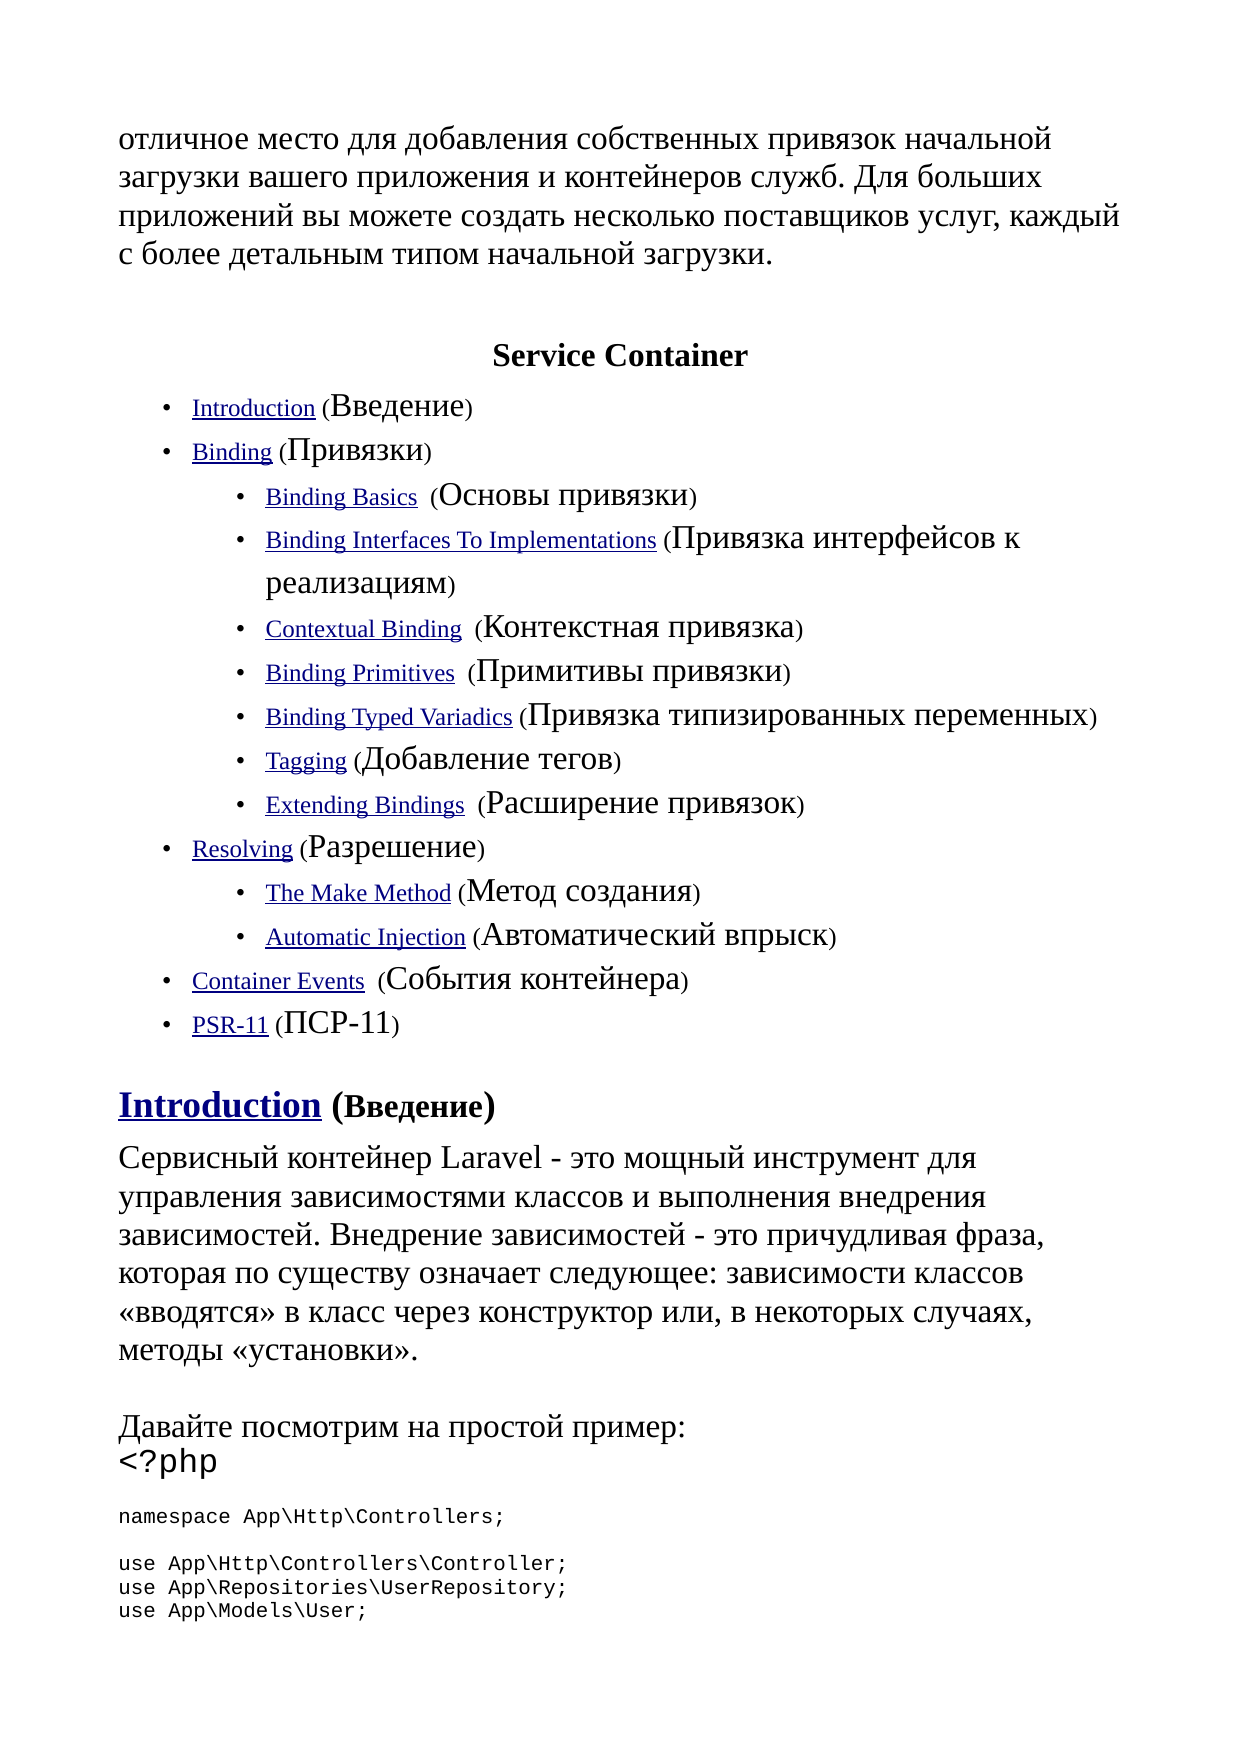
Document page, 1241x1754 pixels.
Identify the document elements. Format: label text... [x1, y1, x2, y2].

list Resolving (Разрешение) [162, 826, 1122, 864]
list PSR-11 (ПСР-11) [162, 1002, 1122, 1041]
list Extending Bindings (Расширение привязок) [236, 782, 1122, 821]
list Tagging (Добавление тегов) [236, 738, 1122, 776]
text Сервисный контейнер Laravel - это мощный инструмент для управления зависимостями классов и выполнения внедрения зависимостей. Внедрение зависимостей - это причудливая фраза, которая по существу означает следующее: зависимости классов «вводятся» в класс через конструктор или, в некоторых случаях, методы «установки». Давайте посмотрим на простой пример: [118, 1138, 1122, 1444]
list Binding Basics (Основы привязки) [236, 474, 1122, 512]
list Binding Interfaces To Implementations (Привязка интерфейсов к реализациям) [236, 518, 1122, 600]
list Automatic Injection (Автоматический впрыск) [236, 914, 1122, 953]
text - отличное место для добавления собственных привязок начальной загрузки вашего приложения и контейнеров служб. Для больших приложений вы можете создать несколько поставщиков услуг, каждый с более детальным типом начальной загрузки. [118, 118, 1122, 271]
text use App\Repositories\UserRepository; [118, 1577, 1122, 1600]
text use App\Http\Controllers\Controller; [118, 1553, 1122, 1577]
subtitle Introduction (Введение) [118, 1082, 1122, 1125]
subtitle Service Container [118, 335, 1122, 373]
list Binding (Привязки) [162, 430, 1122, 468]
list Binding Typed Variadics (Привязка типизированных переменных) [236, 694, 1122, 732]
list Contextual Binding (Контекстная привязка) [236, 606, 1122, 644]
list The Make Method (Метод создания) [236, 870, 1122, 909]
text <?php [118, 1444, 1122, 1482]
list Container Events (События контейнера) [162, 958, 1122, 997]
list Introduction (Введение) [162, 386, 1122, 424]
list Binding Primitives (Примитивы привязки) [236, 650, 1122, 688]
text namespace App\Http\Controllers; [118, 1506, 1122, 1529]
text use App\Models\User; [118, 1600, 1122, 1624]
